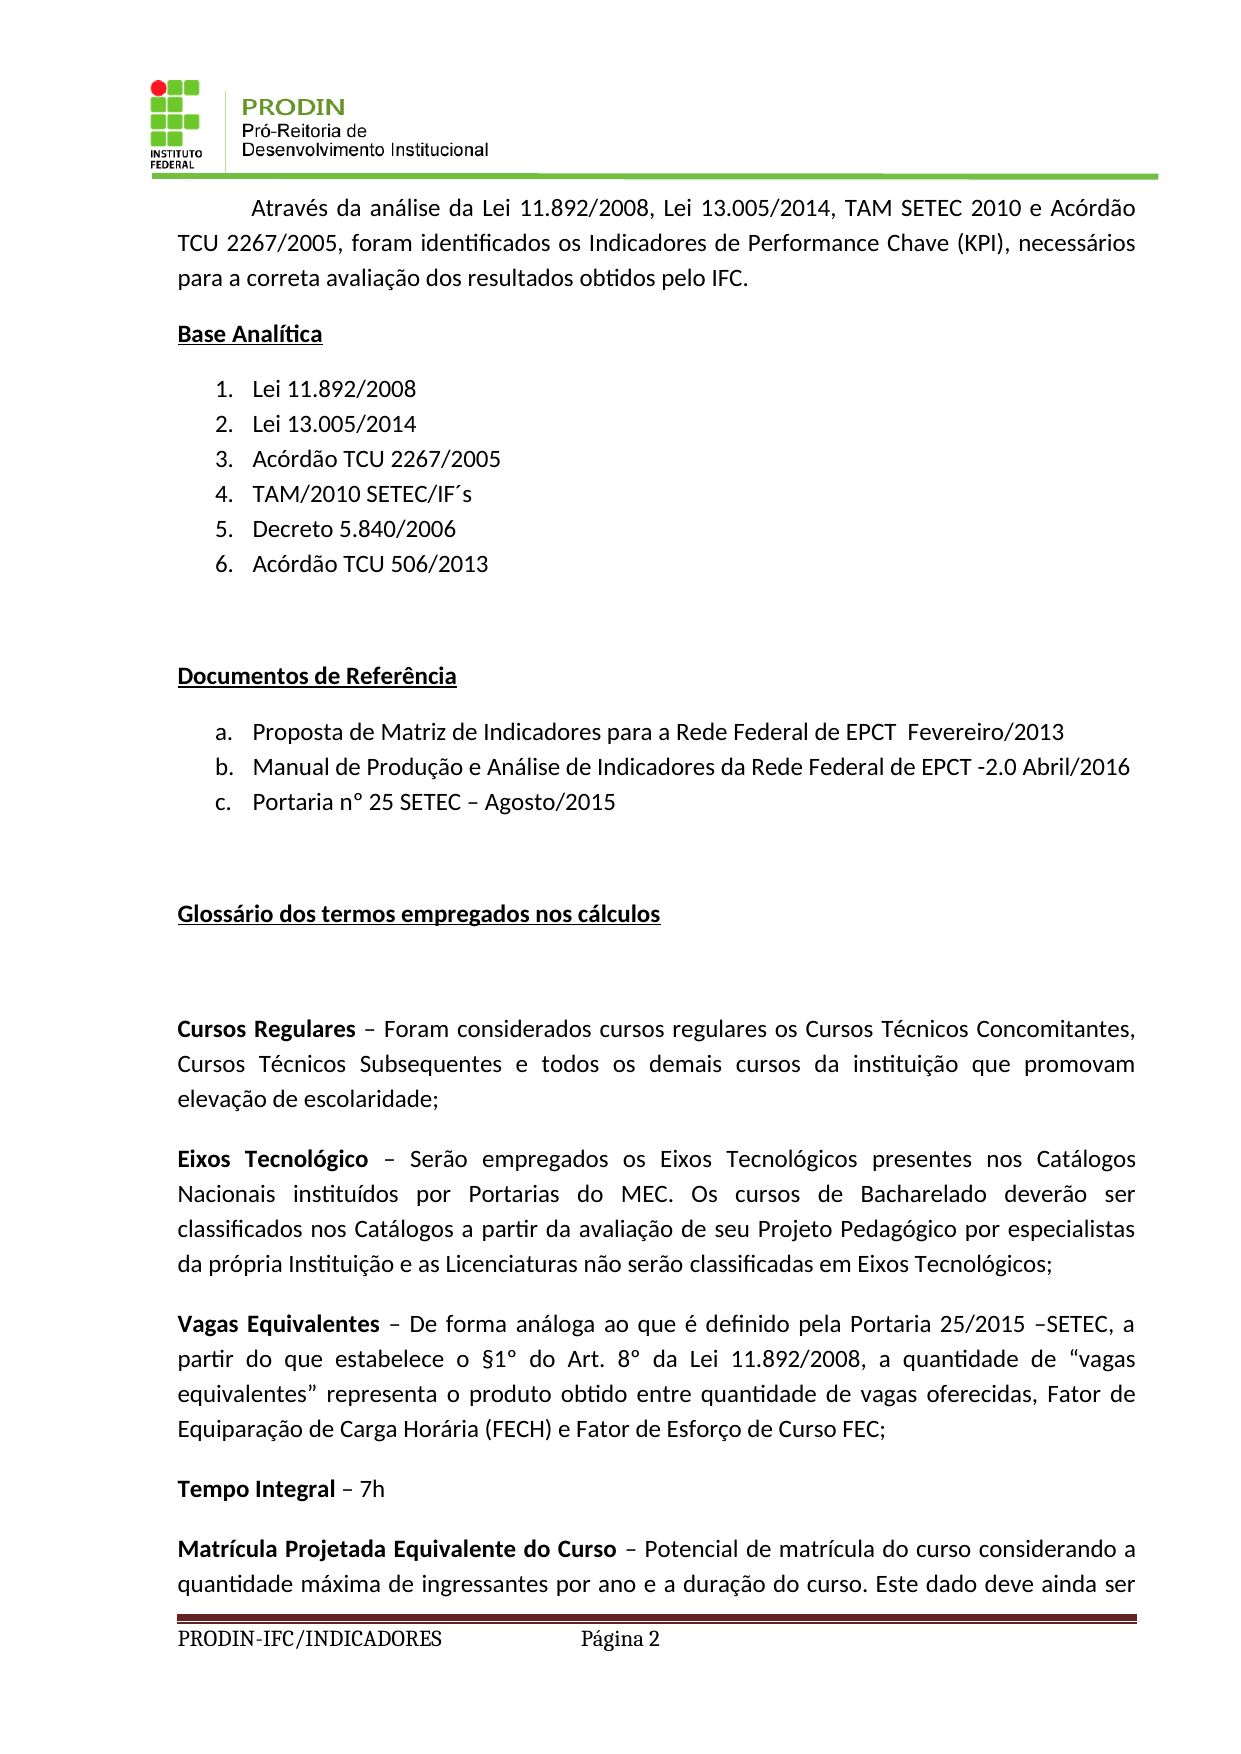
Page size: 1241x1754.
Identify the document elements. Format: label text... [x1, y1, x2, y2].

list Acórdão TCU 506/2013 [215, 549, 1137, 579]
list TAM/2010 SETEC/IF´s [215, 479, 1137, 509]
list Acórdão TCU 2267/2005 [215, 444, 1137, 474]
list Proposta de Matriz de Indicadores para a Rede Federal de EPCT Fevereiro/2013 [215, 716, 1137, 747]
text Vagas Equivalentes – De forma análoga ao que é definido pela Portaria 25/2015 –SETEC, a partir do que estabelece o §1º do Art. 8º da Lei 11.892/2008, a quantidade de “vagas equivalentes” representa o produto obtido entre quantidade de vagas oferecidas, Fator de Equiparação de Carga Horária (FECH) e Fator de Esforço de Curso FEC; [177, 1309, 1137, 1444]
text Glossário dos termos empregados nos cálculos [177, 898, 1137, 928]
text Através da análise da Lei 11.892/2008, Lei 13.005/2014, TAM SETEC 2010 e Acórdão TCU 2267/2005, foram identificados os Indicadores de Performance Chave (KPI), necessários para a correta avaliação dos resultados obtidos pelo IFC. [177, 192, 1137, 292]
text Base Analítica [177, 318, 1137, 348]
list Manual de Produção e Análise de Indicadores da Rede Federal de EPCT -2.0 Abril/2016 [215, 751, 1137, 782]
list Lei 13.005/2014 [215, 409, 1137, 439]
text Documentos de Referência [177, 660, 1137, 691]
text Tempo Integral – 7h [177, 1474, 1137, 1504]
text Eixos Tecnológico – Serão empregados os Eixos Tecnológicos presentes nos Catálogos Nacionais instituídos por Portarias do MEC. Os cursos de Bacharelado deverão ser classificados nos Catálogos a partir da avaliação de seu Projeto Pedagógico por especialistas da própria Instituição e as Licenciaturas não serão classificadas em Eixos Tecnológicos; [177, 1144, 1137, 1279]
list Decreto 5.840/2006 [215, 514, 1137, 544]
picture [107, 65, 494, 193]
text Cursos Regulares – Foram considerados cursos regulares os Cursos Técnicos Concomitantes, Cursos Técnicos Subsequentes e todos os demais cursos da instituição que promovam elevação de escolaridade; [177, 1014, 1137, 1114]
list Portaria nº 25 SETEC – Agosto/2015 [215, 786, 1137, 817]
list Lei 11.892/2008 [215, 374, 1137, 404]
text Matrícula Projetada Equivalente do Curso – Potencial de matrícula do curso considerando a quantidade máxima de ingressantes por ano e a duração do curso. Este dado deve ainda ser [177, 1534, 1137, 1599]
